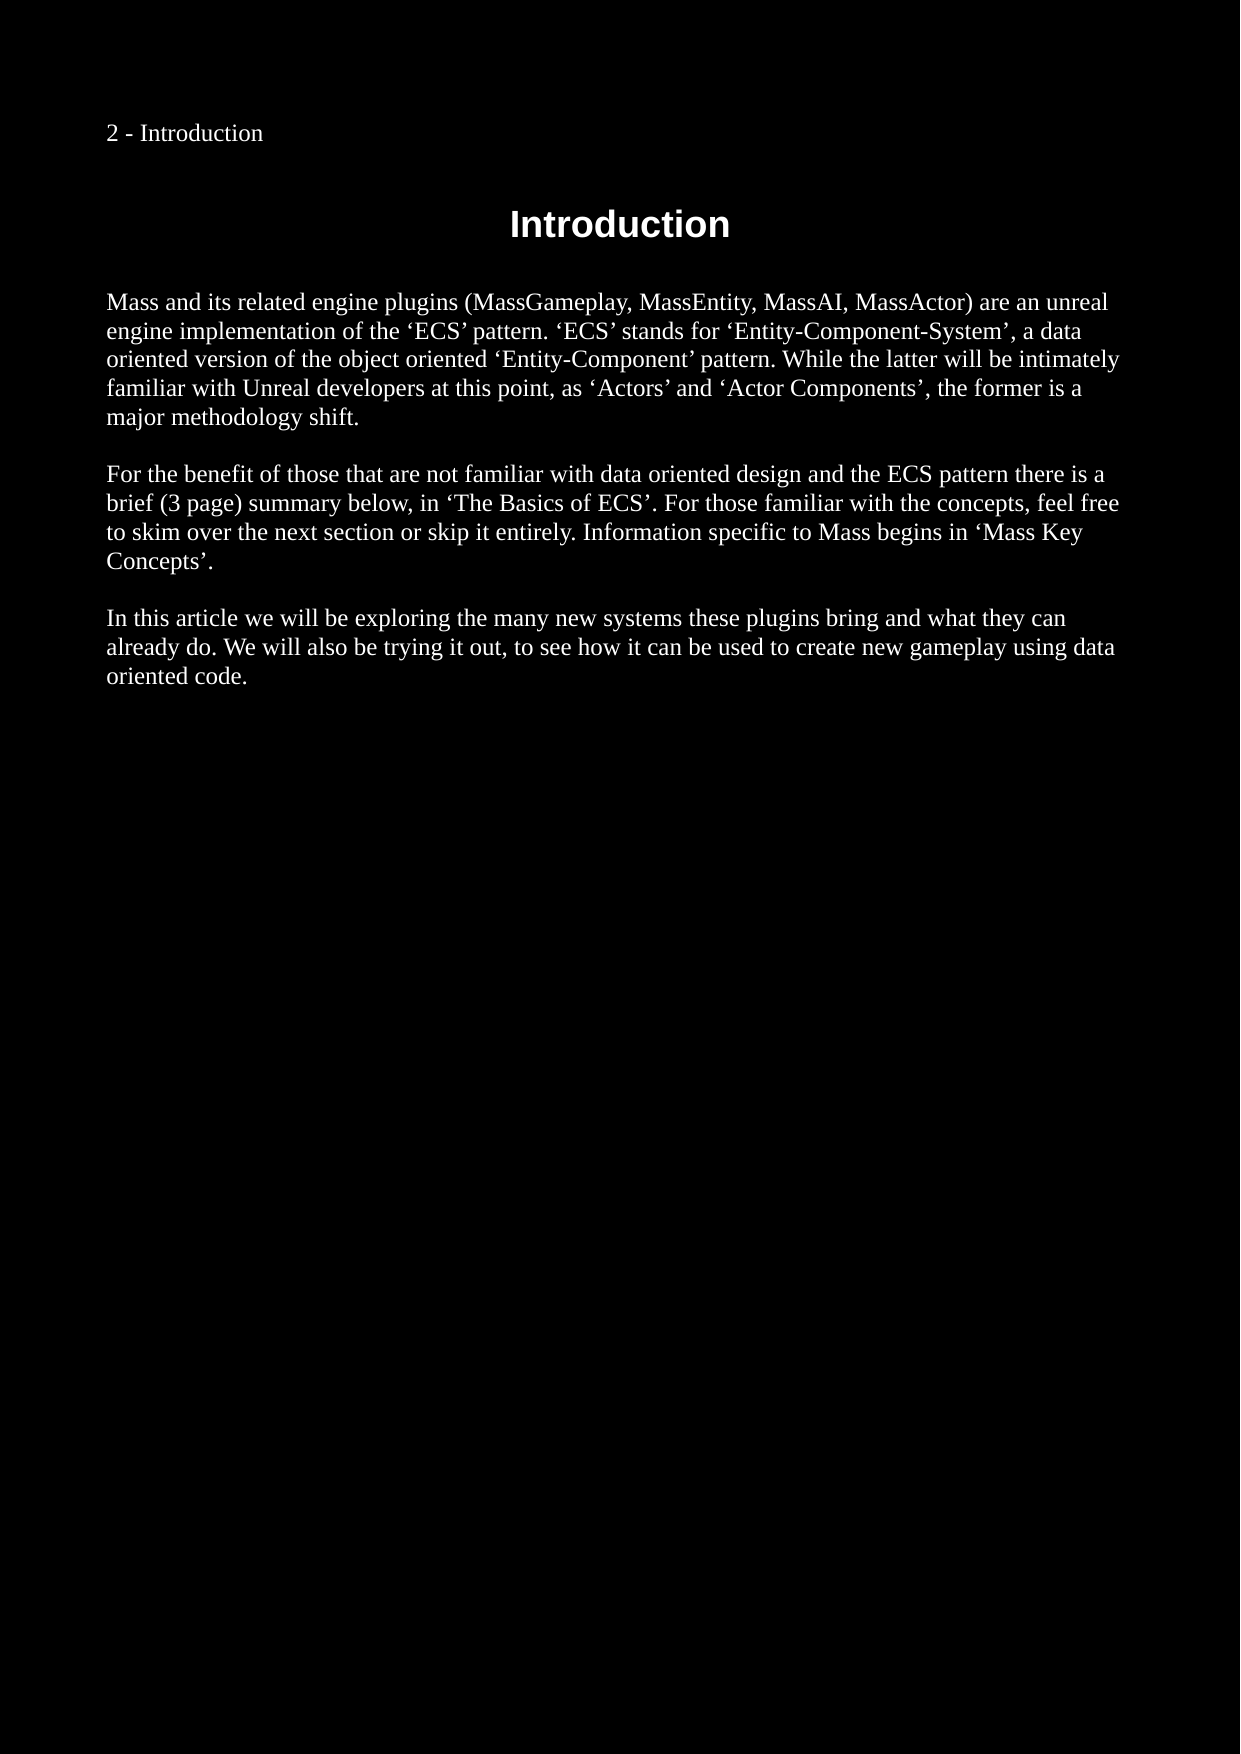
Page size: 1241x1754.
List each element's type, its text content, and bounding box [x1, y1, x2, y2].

text For the benefit of those that are not familiar with data oriented design and the ECS pattern there is a brief (3 page) summary below, in ‘The Basics of ECS’. For those familiar with the concepts, feel free to skim over the next section or skip it entirely. Information specific to Mass begins in ‘Mass Key Concepts’. [106, 459, 1134, 574]
text In this article we will be exploring the many new systems these plugins bring and what they can already do. We will also be trying it out, to see how it can be used to create new gameplay using data oriented code. [106, 603, 1134, 689]
text Mass and its related engine plugins (MassGameplay, MassEntity, MassAI, MassActor) are an unreal engine implementation of the ‘ECS’ pattern. ‘ECS’ stands for ‘Entity-Component-System’, a data oriented version of the object oriented ‘Entity-Component’ pattern. While the latter will be intimately familiar with Unreal developers at this point, as ‘Actors’ and ‘Actor Components’, the former is a major methodology shift. [106, 287, 1134, 431]
subtitle Introduction [106, 202, 1134, 246]
